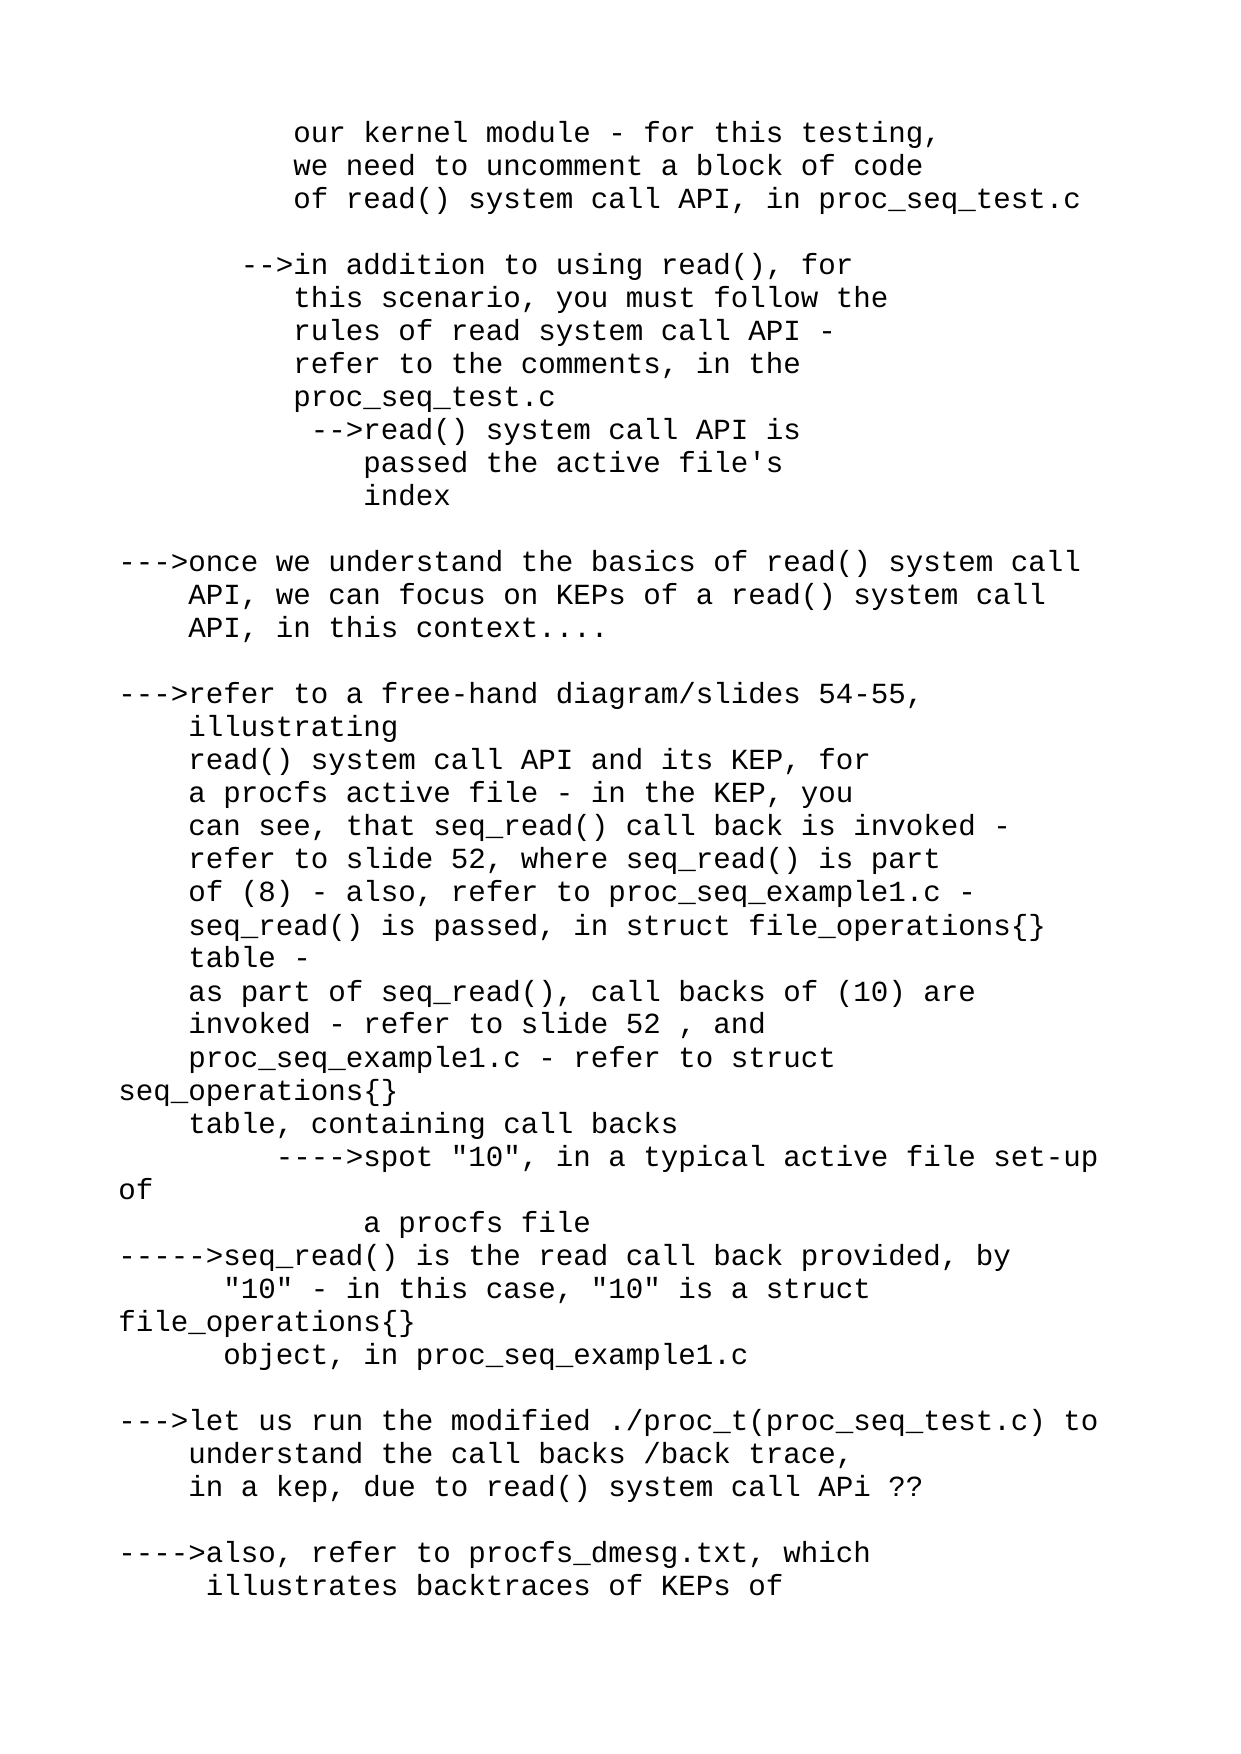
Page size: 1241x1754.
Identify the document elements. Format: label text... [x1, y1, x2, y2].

text --->once we understand the basics of read() system call [118, 547, 1122, 580]
text we need to uncomment a block of code [118, 151, 1122, 184]
text invoked - refer to slide 52 , and [118, 1010, 1122, 1043]
text of read() system call API, in proc_seq_test.c [118, 184, 1122, 217]
text in a kep, due to read() system call APi ?? [118, 1472, 1122, 1505]
text a procfs active file - in the KEP, you [118, 778, 1122, 812]
text illustrating [118, 712, 1122, 746]
text -->read() system call API is [118, 415, 1122, 448]
text "10" - in this case, "10" is a struct file_operations{} [118, 1274, 1122, 1340]
text seq_read() is passed, in struct file_operations{} [118, 911, 1122, 944]
text our kernel module - for this testing, [118, 118, 1122, 151]
text API, in this context.... [118, 613, 1122, 646]
text illustrates backtraces of KEPs of [118, 1571, 1122, 1604]
text understand the call backs /back trace, [118, 1439, 1122, 1472]
text rules of read system call API - [118, 316, 1122, 349]
text of (8) - also, refer to proc_seq_example1.c - [118, 878, 1122, 911]
text ---->spot "10", in a typical active file set-up of [118, 1142, 1122, 1208]
text read() system call API and its KEP, for [118, 746, 1122, 778]
text proc_seq_test.c [118, 382, 1122, 415]
text -->in addition to using read(), for [118, 250, 1122, 283]
text object, in proc_seq_example1.c [118, 1340, 1122, 1373]
text can see, that seq_read() call back is invoked - [118, 812, 1122, 844]
text this scenario, you must follow the [118, 283, 1122, 316]
text ---->also, refer to procfs_dmesg.txt, which [118, 1538, 1122, 1571]
text a procfs file [118, 1208, 1122, 1241]
text table, containing call backs [118, 1109, 1122, 1142]
text --->refer to a free-hand diagram/slides 54-55, [118, 679, 1122, 712]
text passed the active file's [118, 448, 1122, 481]
text API, we can focus on KEPs of a read() system call [118, 580, 1122, 613]
text --->let us run the modified ./proc_t(proc_seq_test.c) to [118, 1406, 1122, 1439]
text refer to the comments, in the [118, 349, 1122, 382]
text proc_seq_example1.c - refer to struct seq_operations{} [118, 1043, 1122, 1109]
text table - [118, 944, 1122, 977]
text index [118, 481, 1122, 514]
text refer to slide 52, where seq_read() is part [118, 844, 1122, 878]
text as part of seq_read(), call backs of (10) are [118, 977, 1122, 1010]
text ----->seq_read() is the read call back provided, by [118, 1241, 1122, 1274]
